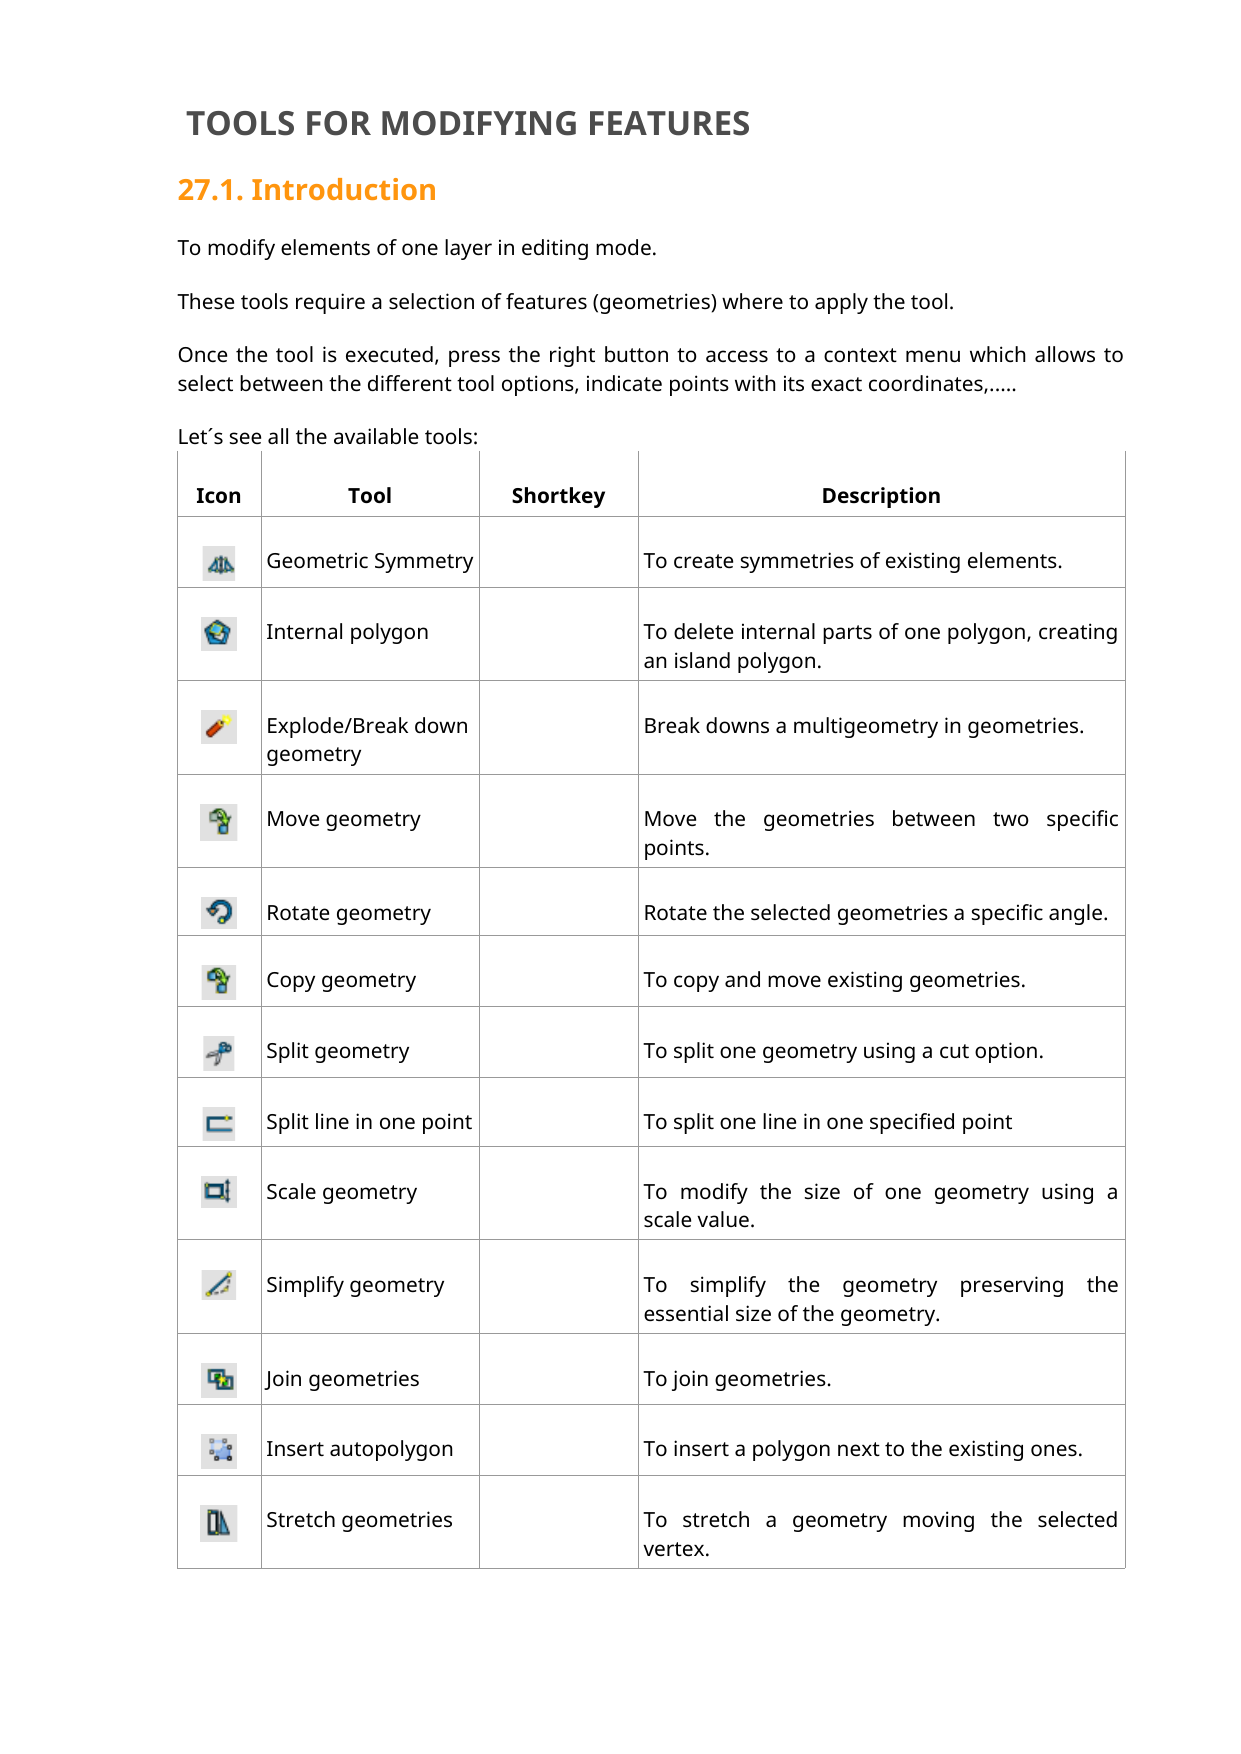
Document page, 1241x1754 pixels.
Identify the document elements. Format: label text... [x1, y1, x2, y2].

picture [200, 804, 238, 841]
table_cell Stretch geometries [262, 1476, 479, 1568]
table_cell [480, 1476, 638, 1568]
table_cell Insert autopolygon [262, 1405, 479, 1475]
table_cell [480, 517, 638, 587]
table_cell To delete internal parts of one polygon, creating an island polygon. [639, 588, 1125, 680]
picture [200, 1505, 238, 1542]
table_cell [178, 1007, 261, 1077]
table_cell Scale geometry [262, 1147, 479, 1239]
table_cell [480, 1334, 638, 1404]
table_cell [178, 1476, 261, 1568]
table_cell [178, 517, 261, 587]
table_cell To stretch a geometry moving the selected vertex. [639, 1476, 1125, 1568]
table_cell [178, 1405, 261, 1475]
table_cell Simplify geometry [262, 1240, 479, 1333]
picture [202, 546, 236, 581]
table_cell [480, 1405, 638, 1475]
table_cell [480, 936, 638, 1006]
table_cell [480, 681, 638, 773]
table_cell [178, 1147, 261, 1239]
subtitle Tools for modifying features [177, 100, 1125, 145]
table_cell [178, 1240, 261, 1333]
table_cell [480, 868, 638, 935]
table_cell Internal polygon [262, 588, 479, 680]
table_cell [178, 681, 261, 773]
table_cell [178, 775, 261, 867]
text Let´s see all the available tools: [177, 422, 1125, 451]
table_cell [480, 775, 638, 867]
table_cell Move geometry [262, 775, 479, 867]
text To modify elements of one layer in editing mode. [177, 233, 1125, 262]
table_cell To split one line in one specified point [639, 1078, 1125, 1146]
table_header Icon [178, 451, 261, 516]
table_cell To modify the size of one geometry using a scale value. [639, 1147, 1125, 1239]
picture [201, 1270, 237, 1300]
picture [202, 1107, 236, 1141]
picture [201, 897, 237, 929]
table_header Shortkey [480, 451, 638, 516]
table_cell [178, 1334, 261, 1404]
table_cell [480, 1147, 638, 1239]
table_cell To simplify the geometry preserving the essential size of the geometry. [639, 1240, 1125, 1333]
picture [201, 617, 237, 651]
picture [201, 1363, 237, 1398]
table_cell [178, 868, 261, 935]
table_cell Rotate geometry [262, 868, 479, 935]
table_header Tool [262, 451, 479, 516]
subtitle 27.1. Introduction [177, 169, 1125, 208]
table_cell To insert a polygon next to the existing ones. [639, 1405, 1125, 1475]
table_cell [178, 588, 261, 680]
table_cell Split geometry [262, 1007, 479, 1077]
table_cell To join geometries. [639, 1334, 1125, 1404]
table_cell To copy and move existing geometries. [639, 936, 1125, 1006]
table_cell Copy geometry [262, 936, 479, 1006]
table_cell To create symmetries of existing elements. [639, 517, 1125, 587]
picture [201, 1176, 237, 1208]
picture [201, 1434, 237, 1469]
table_cell [178, 936, 261, 1006]
table_cell [480, 1240, 638, 1333]
text Once the tool is executed, press the right button to access to a context menu which allows to select between the different tool options, indicate points with its exact coordinates,..... [177, 340, 1125, 397]
table_cell To split one geometry using a cut option. [639, 1007, 1125, 1077]
table_cell Join geometries [262, 1334, 479, 1404]
table_header Description [639, 451, 1125, 516]
table_cell Rotate the selected geometries a specific angle. [639, 868, 1125, 935]
picture [203, 1036, 235, 1071]
table_cell Split line in one point [262, 1078, 479, 1146]
table_cell [480, 1007, 638, 1077]
table_cell Move the geometries between two specific points. [639, 775, 1125, 867]
table_cell [480, 588, 638, 680]
picture [201, 710, 237, 744]
table_cell Geometric Symmetry [262, 517, 479, 587]
table_cell Explode/Break down geometry [262, 681, 479, 773]
table_cell [178, 1078, 261, 1146]
text These tools require a selection of features (geometries) where to apply the tool. [177, 287, 1125, 315]
table_cell Break downs a multigeometry in geometries. [639, 681, 1125, 773]
picture [201, 965, 237, 1000]
table_cell [480, 1078, 638, 1146]
